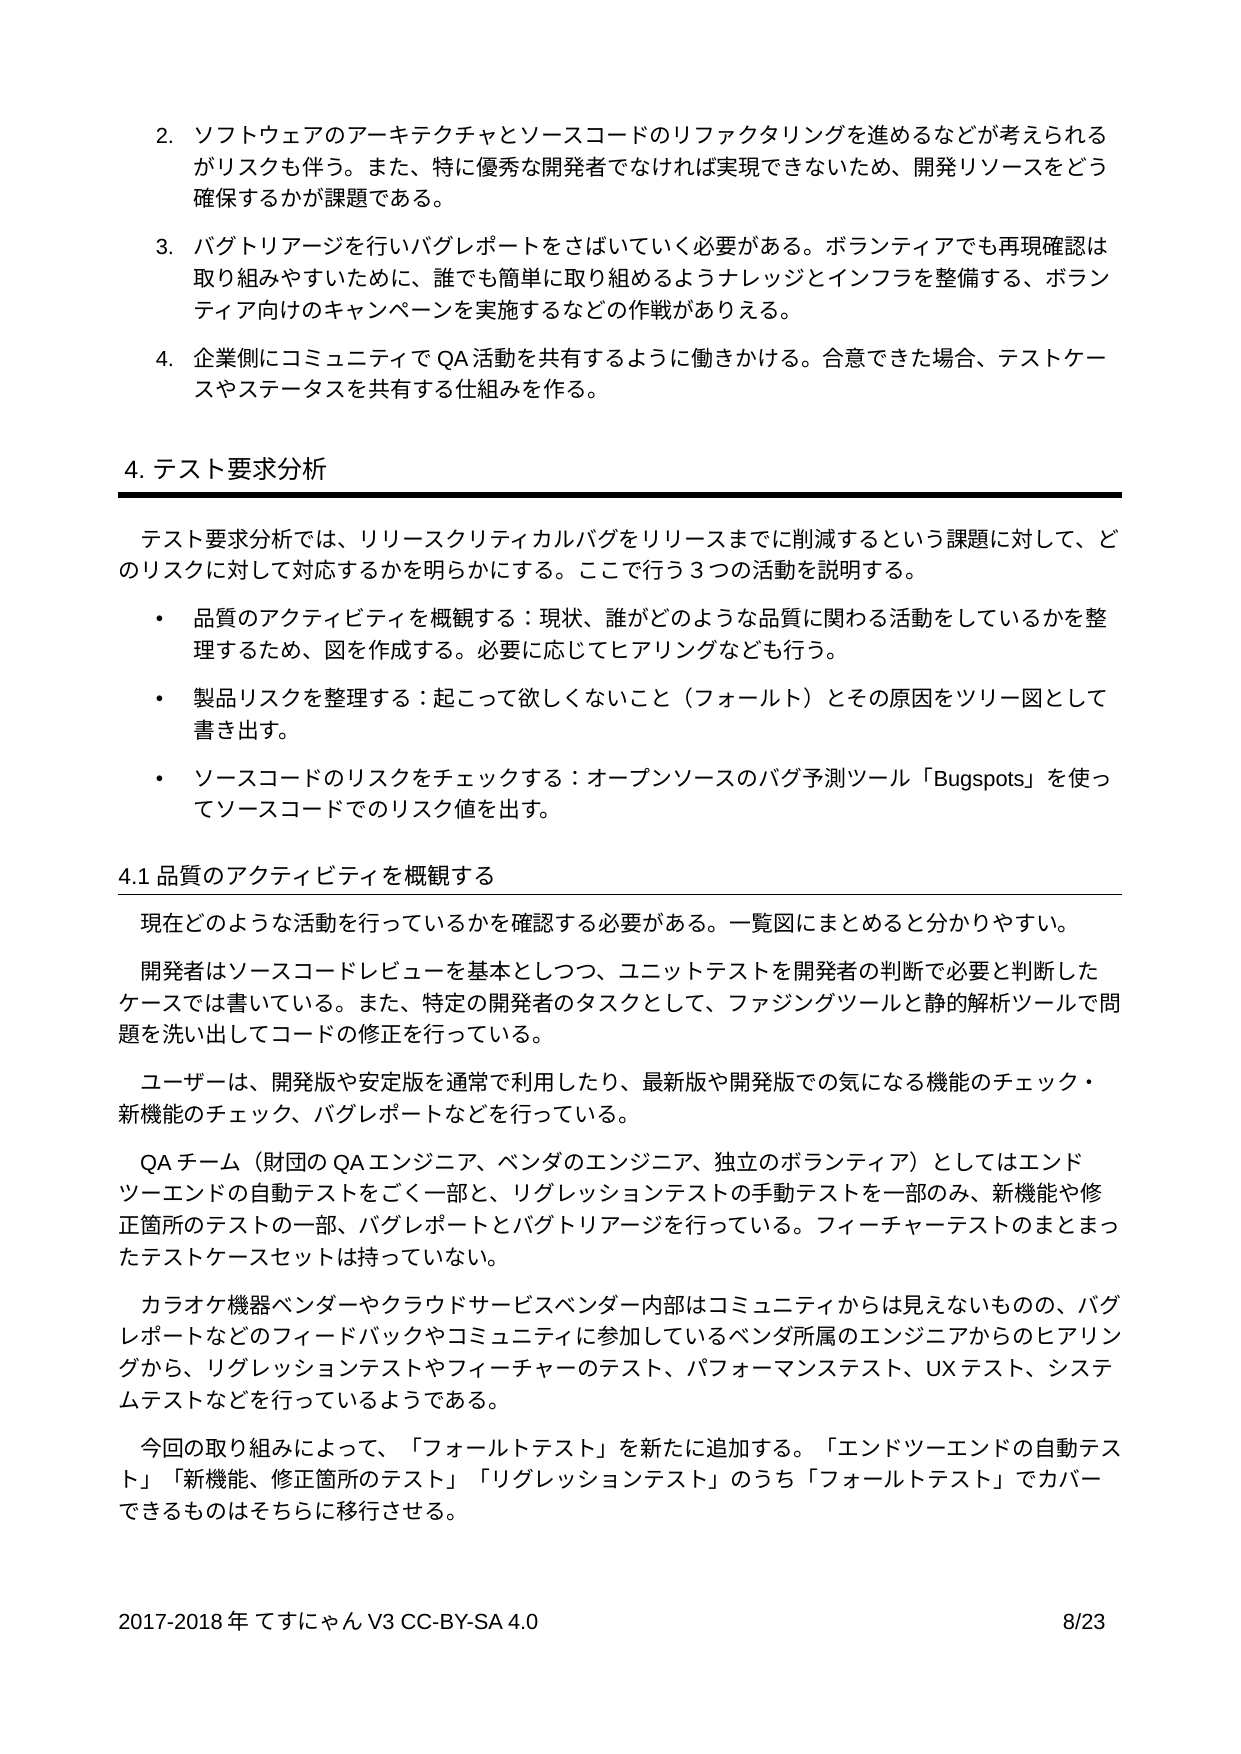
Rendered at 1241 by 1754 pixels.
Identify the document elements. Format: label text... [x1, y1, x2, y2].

text ユーザーは、開発版や安定版を通常で利用したり、最新版や開発版での気になる機能のチェック・新機能のチェック、バグレポートなどを行っている。 [118, 1065, 1122, 1128]
list 企業側にコミュニティでQA活動を共有するように働きかける。合意できた場合、テストケースやステータスを共有する仕組みを作る。 [156, 341, 1122, 404]
list 品質のアクティビティを概観する：現状、誰がどのような品質に関わる活動をしているかを整理するため、図を作成する。必要に応じてヒアリングなども行う。 [156, 601, 1122, 665]
text 開発者はソースコードレビューを基本としつつ、ユニットテストを開発者の判断で必要と判断したケースでは書いている。また、特定の開発者のタスクとして、ファジングツールと静的解析ツールで問題を洗い出してコードの修正を行っている。 [118, 954, 1122, 1049]
list バグトリアージを行いバグレポートをさばいていく必要がある。ボランティアでも再現確認は取り組みやすいために、誰でも簡単に取り組めるようナレッジとインフラを整備する、ボランティア向けのキャンペーンを実施するなどの作戦がありえる。 [156, 229, 1122, 324]
text テスト要求分析では、リリースクリティカルバグをリリースまでに削減するという課題に対して、どのリスクに対して対応するかを明らかにする。ここで行う３つの活動を説明する。 [118, 522, 1122, 585]
subtitle 品質のアクティビティを概観する [118, 858, 1122, 894]
subtitle テスト要求分析 [118, 444, 1122, 492]
list 製品リスクを整理する：起こって欲しくないこと（フォールト）とその原因をツリー図として書き出す。 [156, 681, 1122, 744]
list ソフトウェアのアーキテクチャとソースコードのリファクタリングを進めるなどが考えられるがリスクも伴う。また、特に優秀な開発者でなければ実現できないため、開発リソースをどう確保するかが課題である。 [156, 118, 1122, 213]
text QAチーム（財団のQAエンジニア、ベンダのエンジニア、独立のボランティア）としてはエンドツーエンドの自動テストをごく一部と、リグレッションテストの手動テストを一部のみ、新機能や修正箇所のテストの一部、バグレポートとバグトリアージを行っている。フィーチャーテストのまとまったテストケースセットは持っていない。 [118, 1145, 1122, 1271]
list ソースコードのリスクをチェックする：オープンソースのバグ予測ツール「Bugspots」を使ってソースコードでのリスク値を出す。 [156, 761, 1122, 824]
text 現在どのような活動を行っているかを確認する必要がある。一覧図にまとめると分かりやすい。 [118, 906, 1122, 938]
text カラオケ機器ベンダーやクラウドサービスベンダー内部はコミュニティからは見えないものの、バグレポートなどのフィードバックやコミュニティに参加しているベンダ所属のエンジニアからのヒアリングから、リグレッションテストやフィーチャーのテスト、パフォーマンステスト、UXテスト、システムテストなどを行っているようである。 [118, 1288, 1122, 1414]
text 今回の取り組みによって、「フォールトテスト」を新たに追加する。「エンドツーエンドの自動テスト」「新機能、修正箇所のテスト」「リグレッションテスト」のうち「フォールトテスト」でカバーできるものはそちらに移行させる。 [118, 1431, 1122, 1526]
